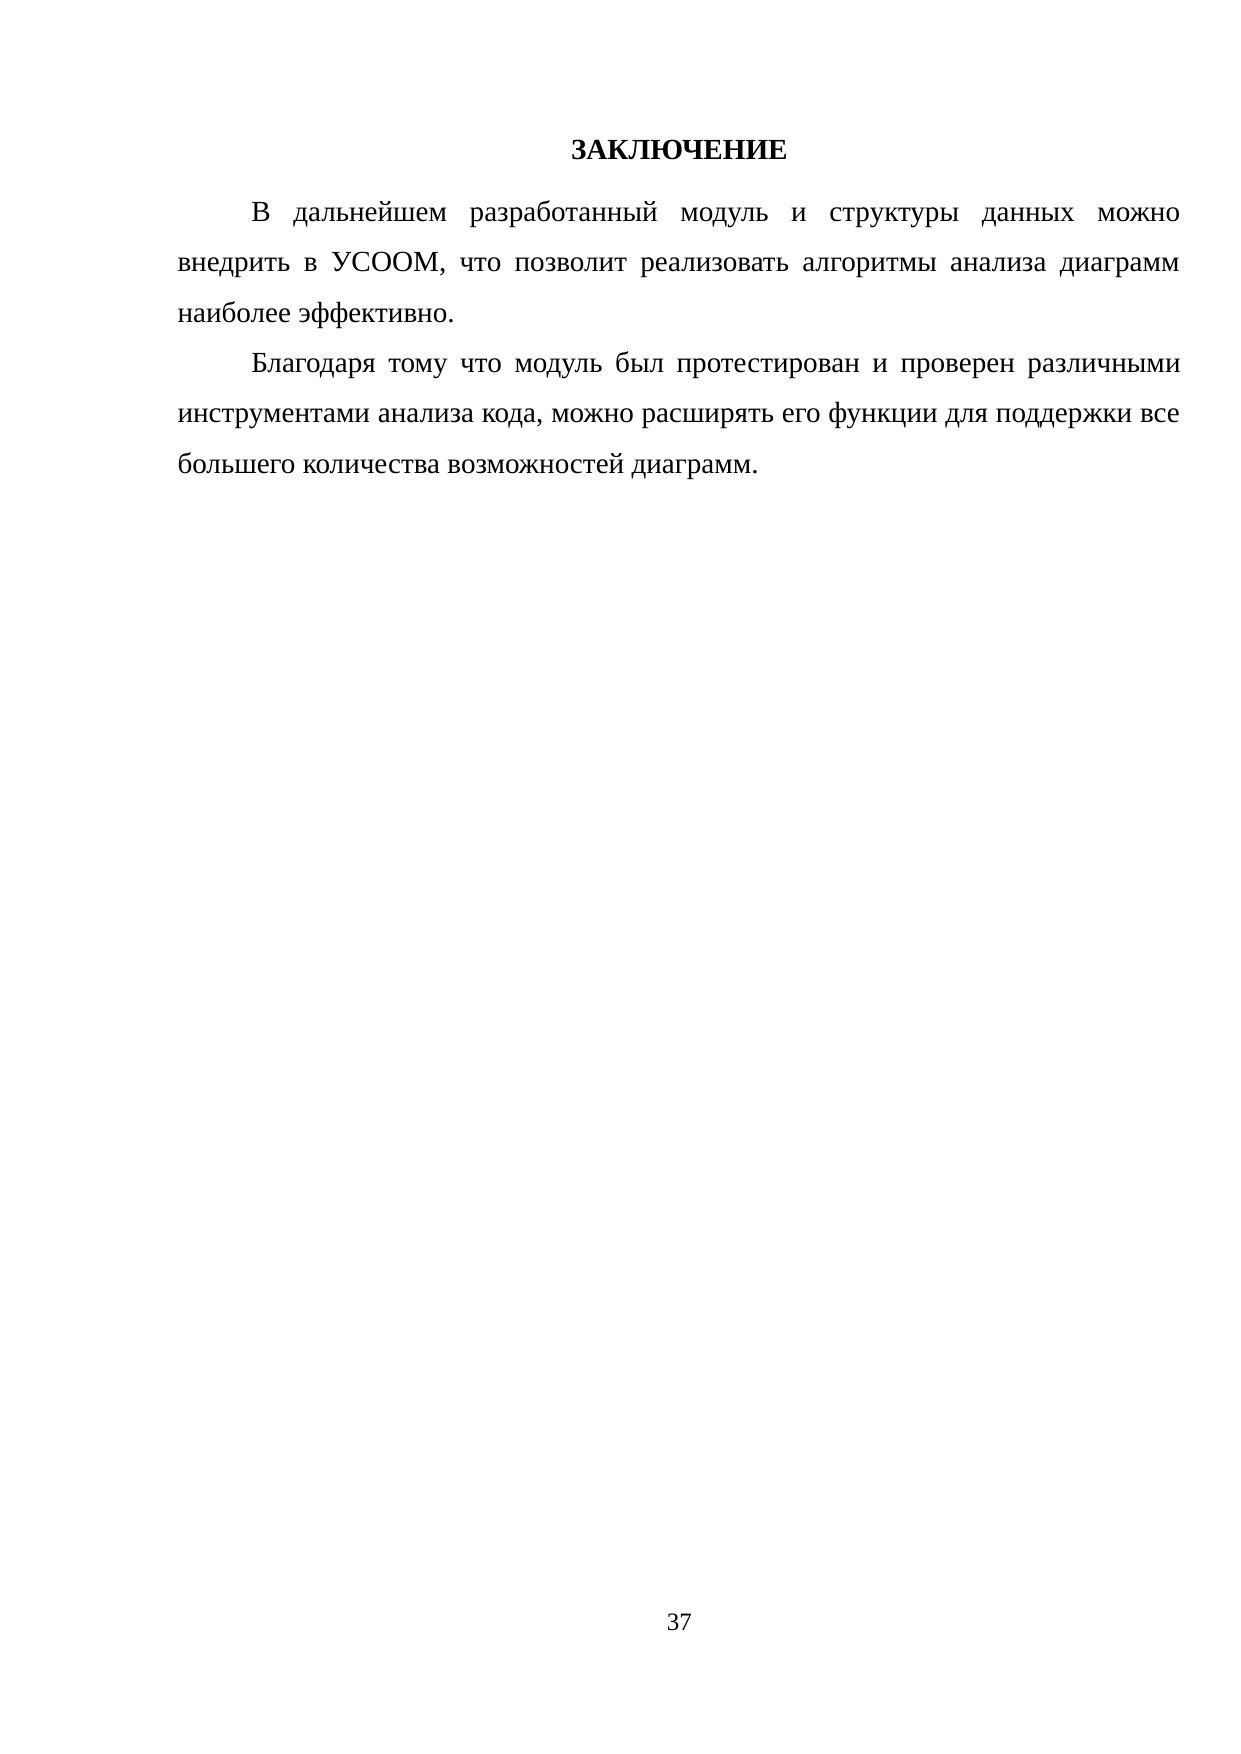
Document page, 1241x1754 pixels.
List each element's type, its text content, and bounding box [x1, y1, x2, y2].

text Благодаря тому что модуль был протестирован и проверен различными инструментами анализа кода, можно расширять его функции для поддержки все большего количества возможностей диаграмм. [177, 345, 1181, 479]
text В дальнейшем разработанный модуль и структуры данных можно внедрить в УСООМ, что позволит реализовать алгоритмы анализа диаграмм наиболее эффективно. [177, 194, 1181, 328]
subtitle Заключение [177, 132, 1181, 166]
